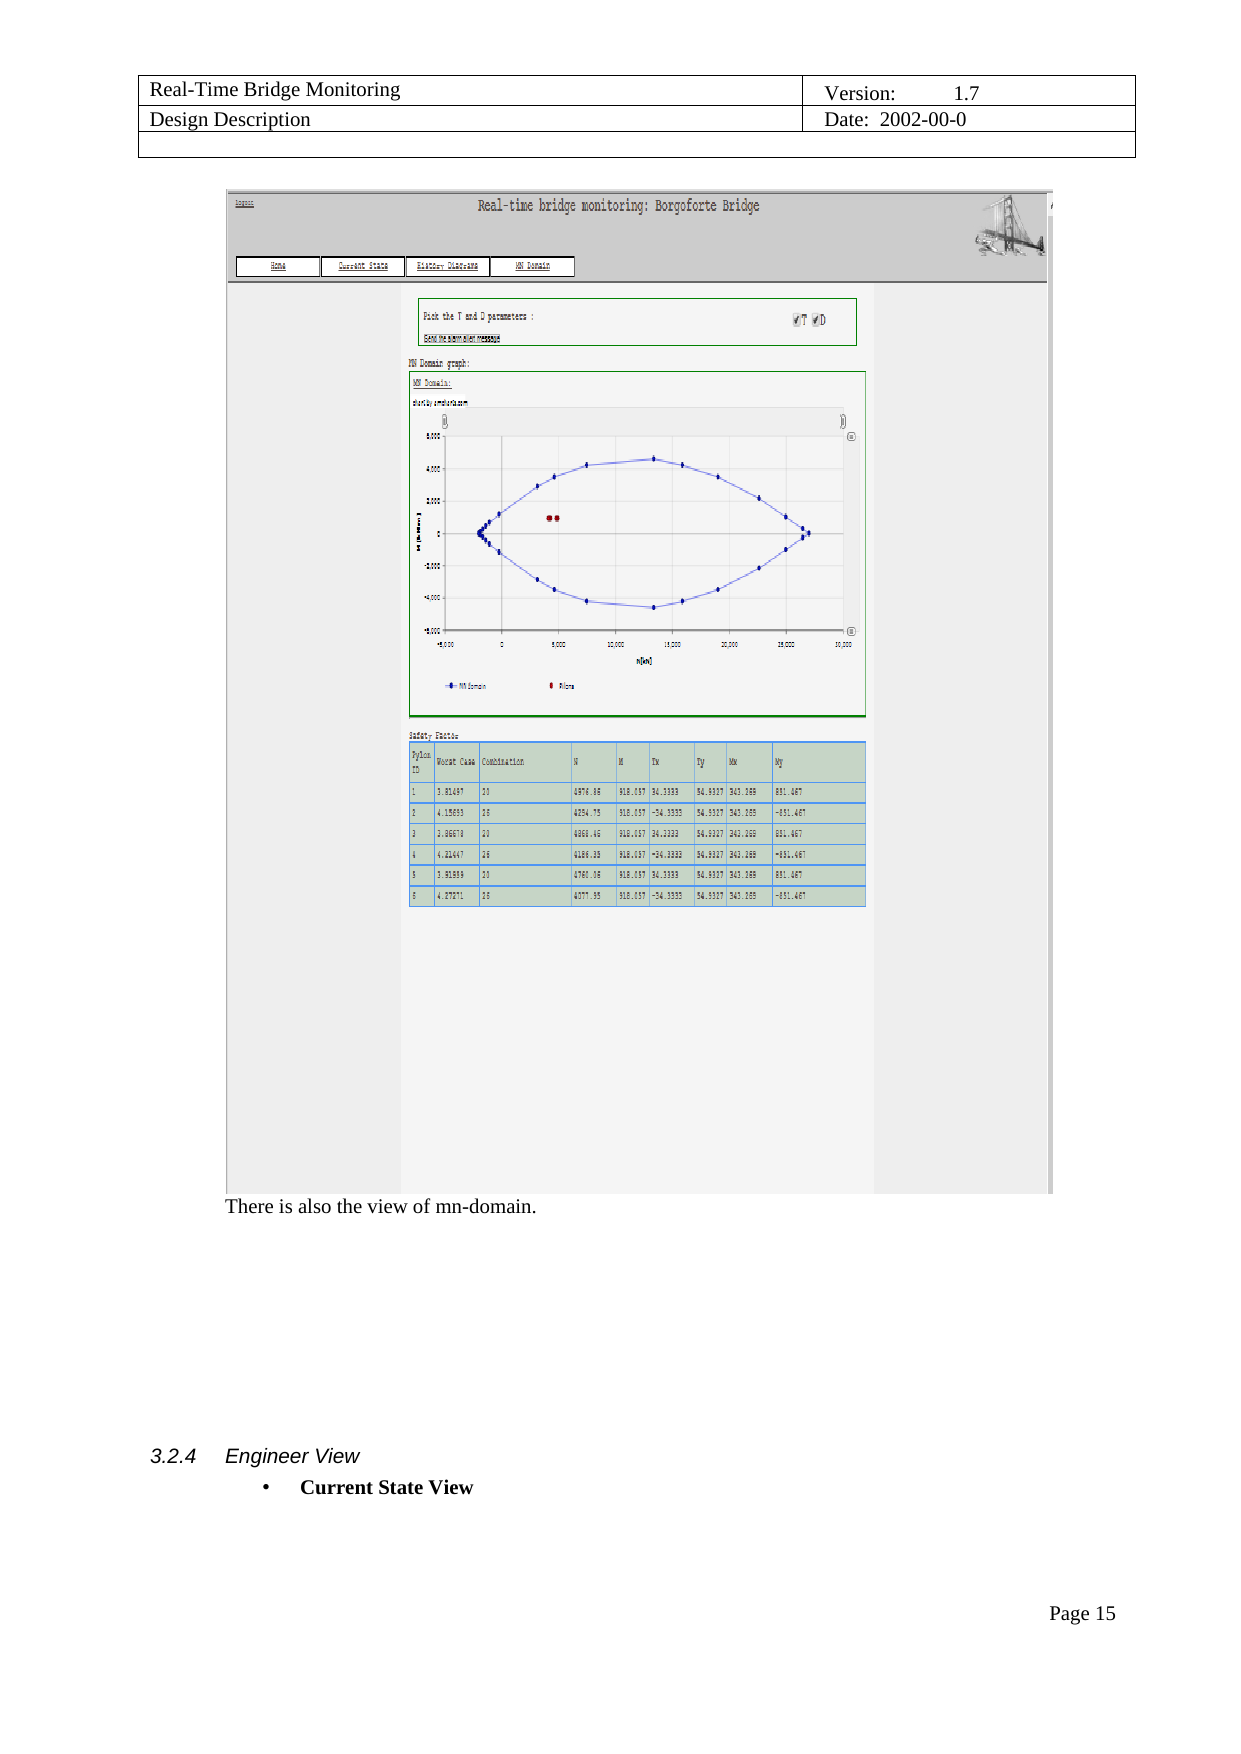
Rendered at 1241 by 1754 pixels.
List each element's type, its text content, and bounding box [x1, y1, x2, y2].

picture [226, 189, 1053, 1194]
text There is also the view of mn-domain. [225, 761, 1090, 1218]
list Current State View [262, 1474, 1090, 1499]
subtitle Engineer View [150, 1443, 1090, 1468]
